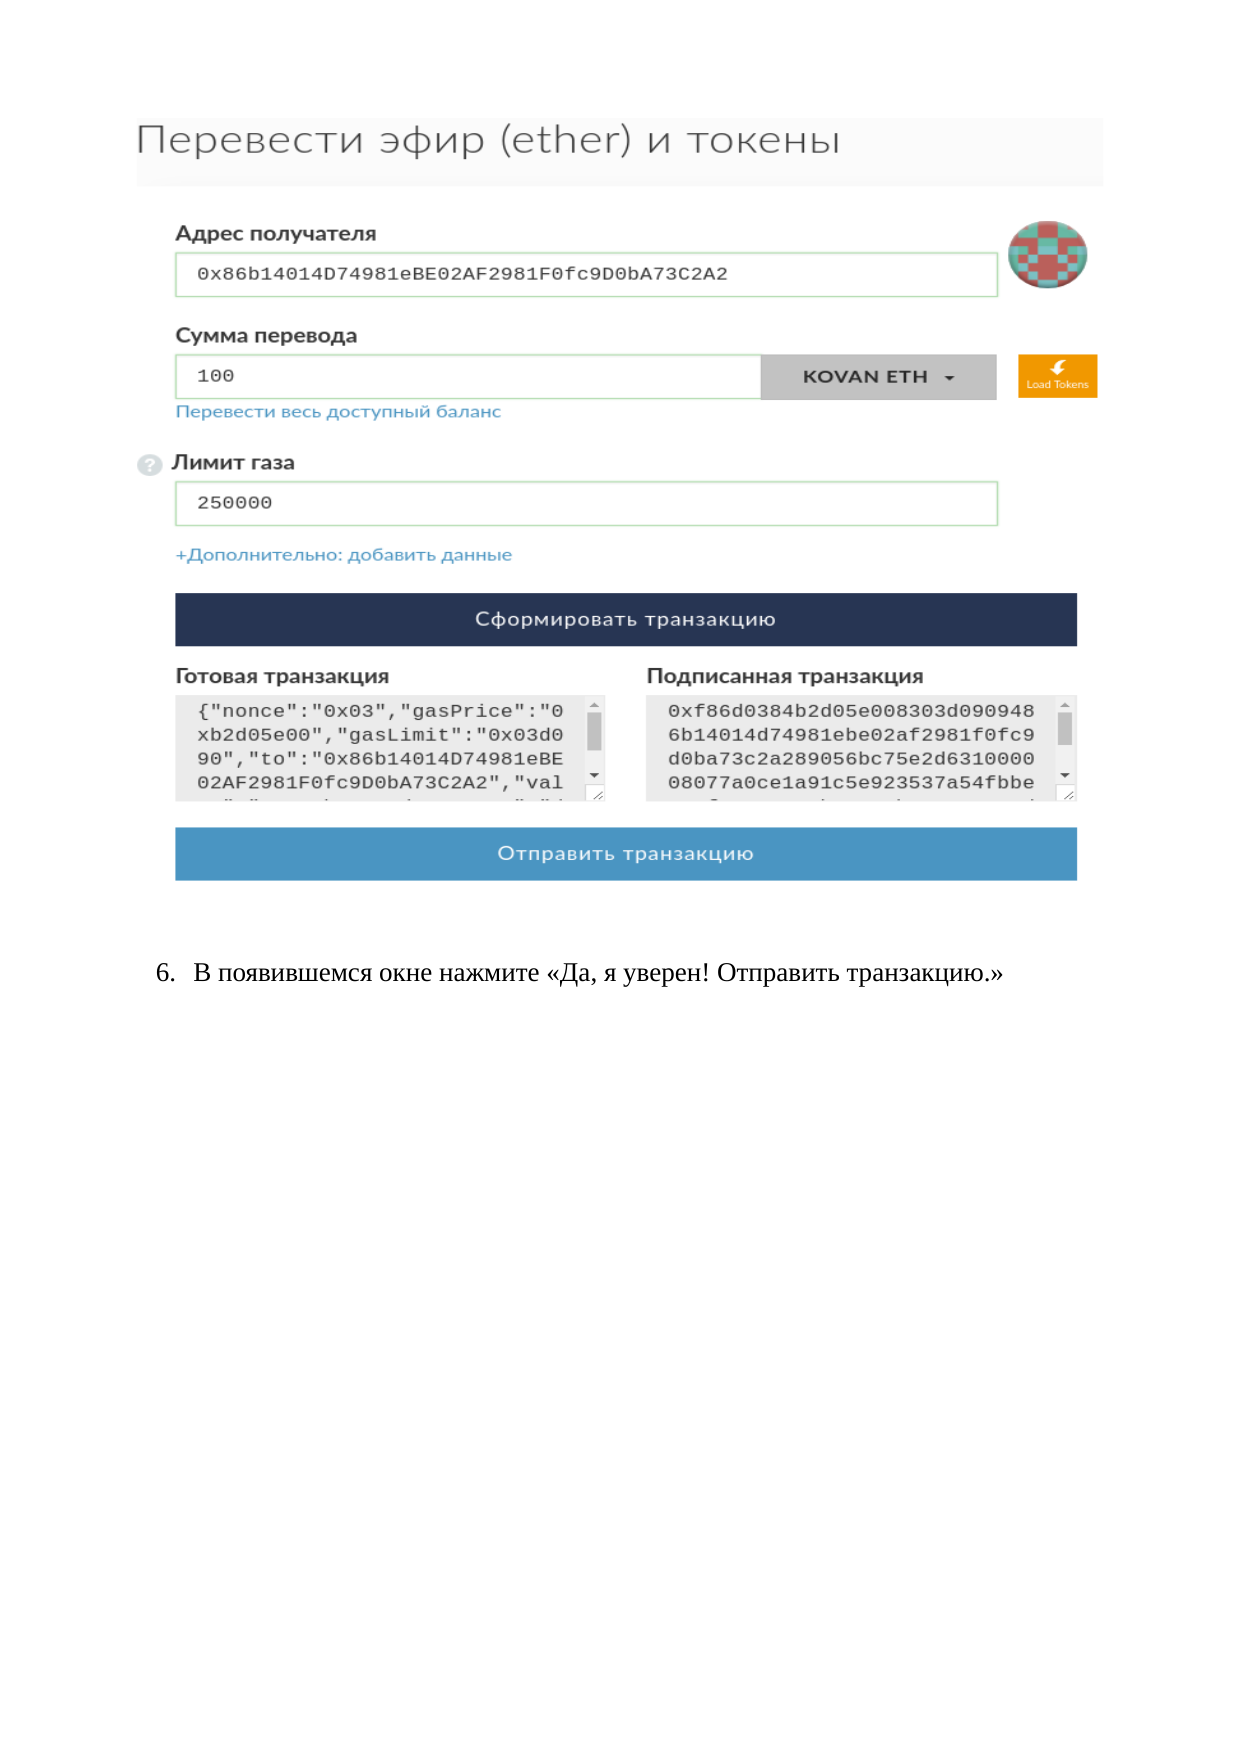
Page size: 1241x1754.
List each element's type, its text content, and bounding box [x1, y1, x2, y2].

list В появившемся окне нажмите «Да, я уверен! Отправить транзакцию.» [156, 956, 1122, 987]
picture [136, 118, 1104, 898]
